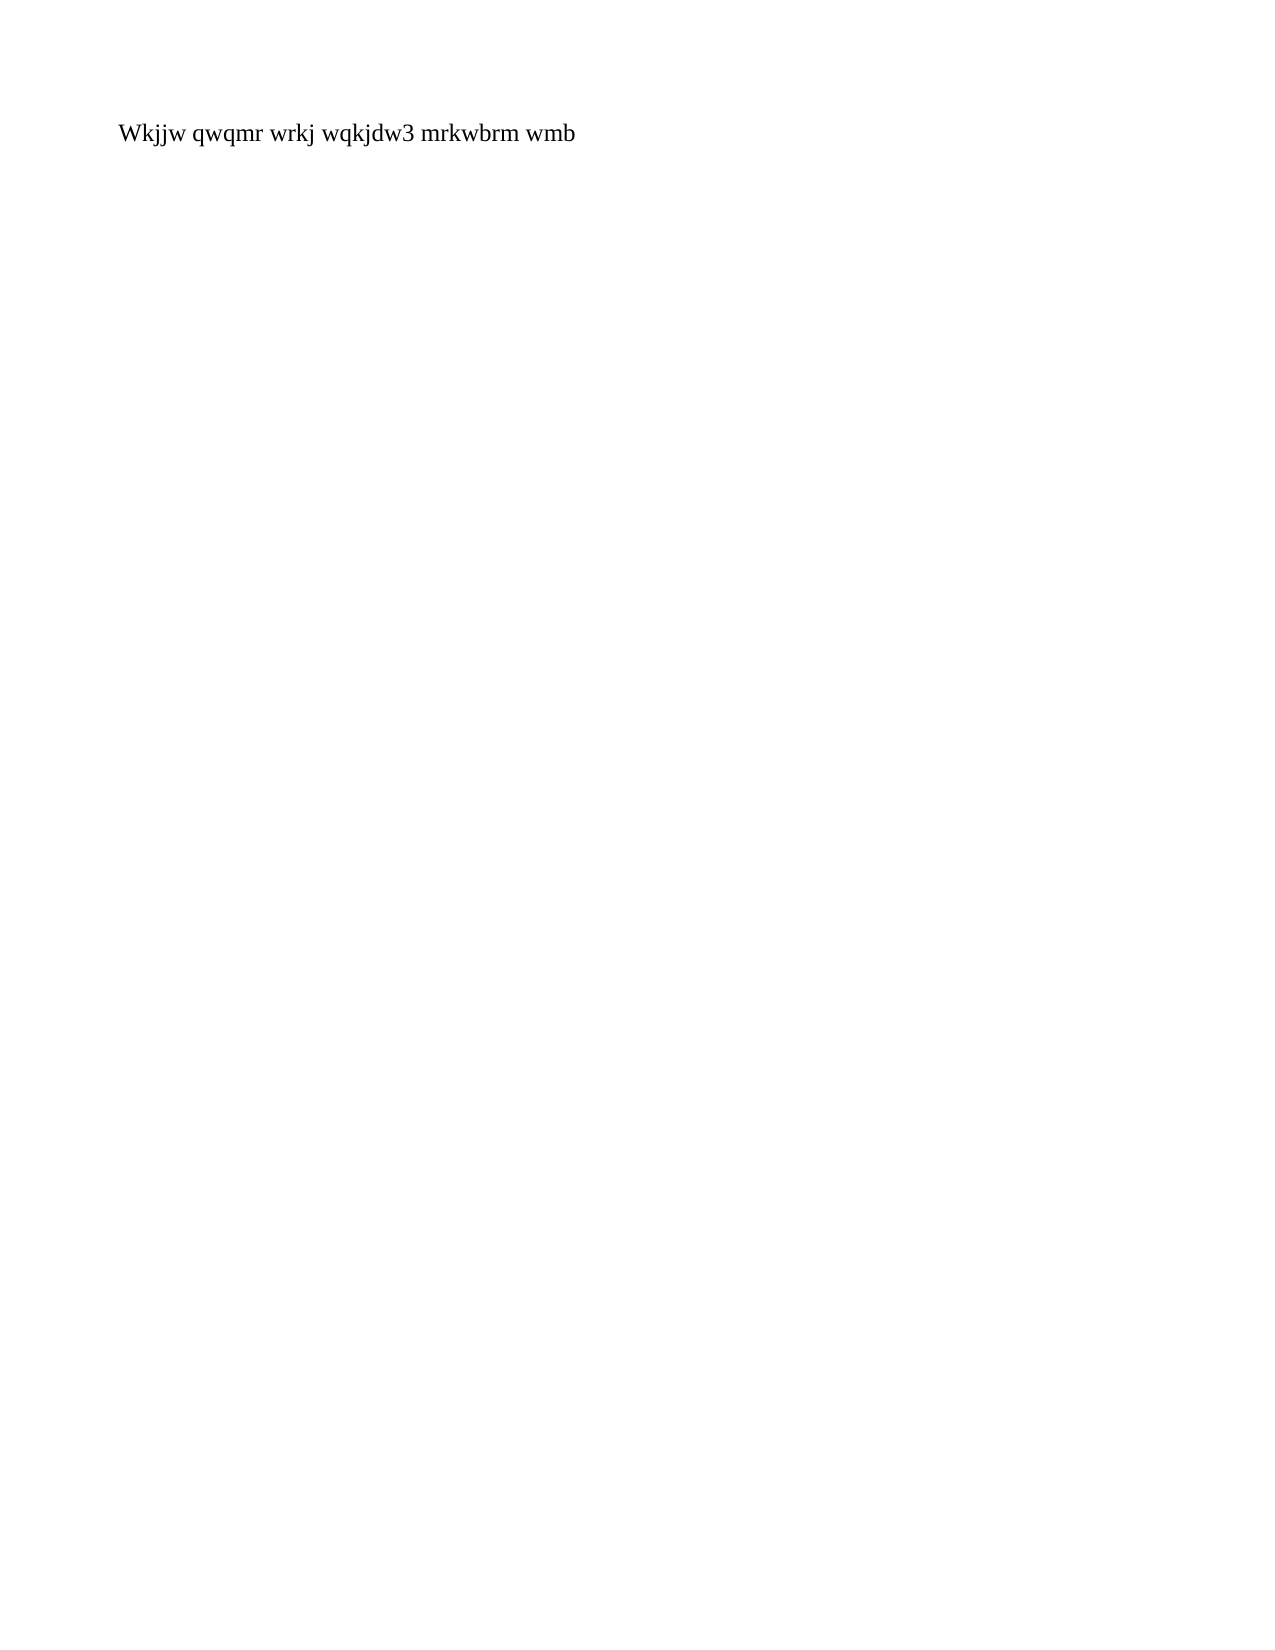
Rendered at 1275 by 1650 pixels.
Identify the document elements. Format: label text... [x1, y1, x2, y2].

text Wkjjw qwqmr wrkj wqkjdw3 mrkwbrm wmb [118, 118, 1157, 147]
